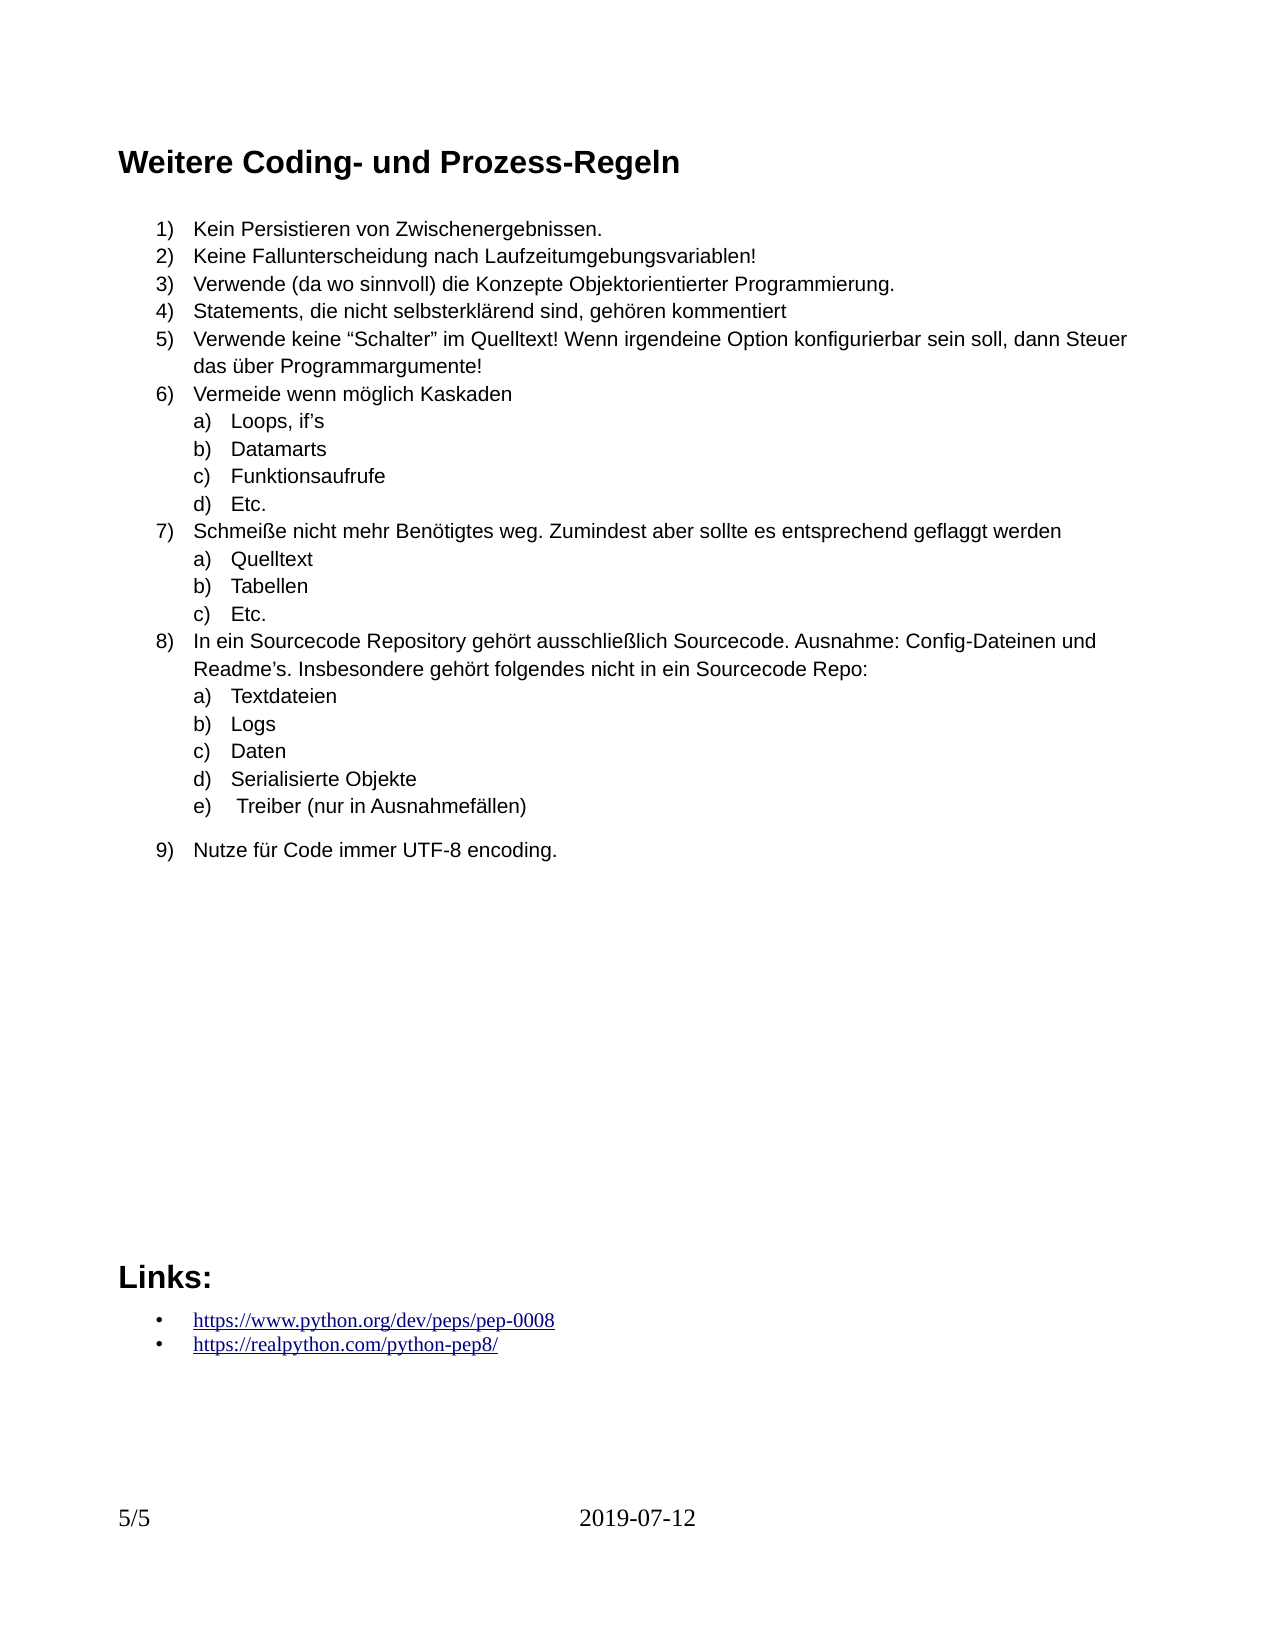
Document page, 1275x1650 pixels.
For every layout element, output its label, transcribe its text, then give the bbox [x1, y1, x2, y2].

list Kein Persistieren von Zwischenergebnissen. [156, 216, 1157, 240]
list Verwende keine “Schalter” im Quelltext! Wenn irgendeine Option konfigurierbar sein soll, dann Steuer das über Programmargumente! [156, 326, 1157, 378]
list In ein Sourcecode Repository gehört ausschließlich Sourcecode. Ausnahme: Config-Dateinen und Readme’s. Insbesondere gehört folgendes nicht in ein Sourcecode Repo: [156, 629, 1157, 680]
list Etc. [193, 491, 1157, 515]
list Textdateien [193, 684, 1157, 708]
list Logs [193, 711, 1157, 735]
list Statements, die nicht selbsterklärend sind, gehören kommentiert [156, 299, 1157, 323]
list https://www.python.org/dev/peps/pep-0008 [156, 1308, 1157, 1332]
list https://realpython.com/python-pep8/ [156, 1332, 1157, 1356]
list Loops, if’s [193, 409, 1157, 433]
list Quelltext [193, 546, 1157, 570]
list Schmeiße nicht mehr Benötigtes weg. Zumindest aber sollte es entsprechend geflaggt werden [156, 519, 1157, 543]
list Vermeide wenn möglich Kaskaden [156, 381, 1157, 405]
list Datamarts [193, 436, 1157, 460]
list Etc. [193, 601, 1157, 625]
list Funktionsaufrufe [193, 464, 1157, 488]
subtitle Links: [118, 1259, 1157, 1296]
subtitle Weitere Coding- und Prozess-Regeln [118, 143, 1157, 180]
list Treiber (nur in Ausnahmefällen) [193, 794, 1157, 818]
list Serialisierte Objekte [193, 766, 1157, 790]
list Nutze für Code immer UTF-8 encoding. [156, 838, 1157, 862]
list Keine Fallunterscheidung nach Laufzeitumgebungsvariablen! [156, 244, 1157, 268]
list Tabellen [193, 574, 1157, 598]
list Daten [193, 739, 1157, 763]
list Verwende (da wo sinnvoll) die Konzepte Objektorientierter Programmierung. [156, 271, 1157, 295]
